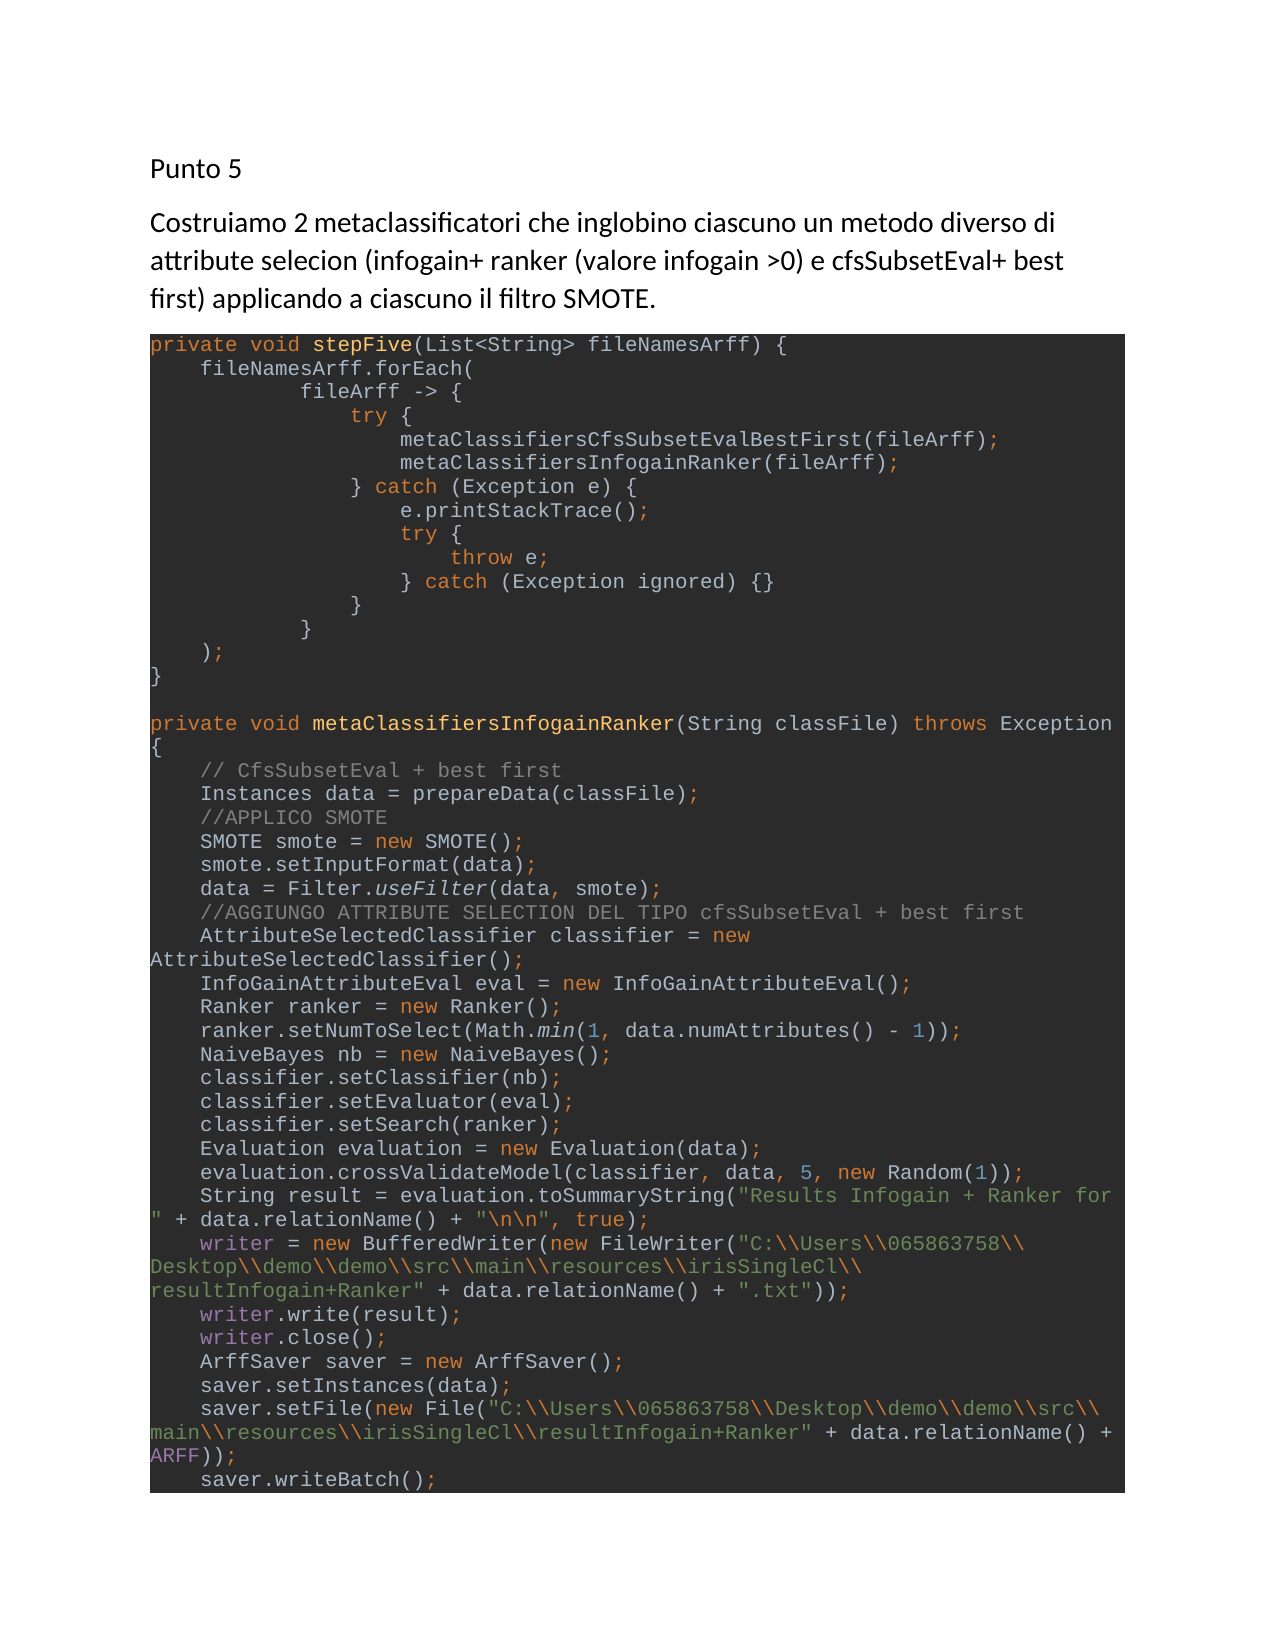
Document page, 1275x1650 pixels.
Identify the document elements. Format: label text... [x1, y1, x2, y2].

text Punto 5 [150, 150, 1125, 186]
text private void metaClassifiersInfogainRanker(String classFile) throws Exception { // CfsSubsetEval + best first Instances data = prepareData(classFile); //APPLICO SMOTE SMOTE smote = new SMOTE(); smote.setInputFormat(data); data = Filter.useFilter(data, smote); //AGGIUNGO ATTRIBUTE SELECTION DEL TIPO cfsSubsetEval + best first AttributeSelectedClassifier classifier = new AttributeSelectedClassifier(); InfoGainAttributeEval eval = new InfoGainAttributeEval(); Ranker ranker = new Ranker(); ranker.setNumToSelect(Math.min(1, data.numAttributes() - 1)); NaiveBayes nb = new NaiveBayes(); classifier.setClassifier(nb); classifier.setEvaluator(eval); classifier.setSearch(ranker); Evaluation evaluation = new Evaluation(data); evaluation.crossValidateModel(classifier, data, 5, new Random(1)); String result = evaluation.toSummaryString("Results Infogain + Ranker for " + data.relationName() + "\n\n", true); writer = new BufferedWriter(new FileWriter("C:\\Users\\065863758\\Desktop\\demo\\demo\\src\\main\\resources\\irisSingleCl\\resultInfogain+Ranker" + data.relationName() + ".txt")); writer.write(result); writer.close(); ArffSaver saver = new ArffSaver(); saver.setInstances(data); saver.setFile(new File("C:\\Users\\065863758\\Desktop\\demo\\demo\\src\\main\\resources\\irisSingleCl\\resultInfogain+Ranker" + data.relationName() + ARFF)); saver.writeBatch(); [150, 712, 1125, 1493]
text Costruiamo 2 metaclassificatori che inglobino ciascuno un metodo diverso di attribute selecion (infogain+ ranker (valore infogain >0) e cfsSubsetEval+ best first) applicando a ciascuno il filtro SMOTE. [150, 204, 1125, 315]
text private void stepFive(List<String> fileNamesArff) { fileNamesArff.forEach( fileArff -> { try { metaClassifiersCfsSubsetEvalBestFirst(fileArff); metaClassifiersInfogainRanker(fileArff); } catch (Exception e) { e.printStackTrace(); try { throw e; } catch (Exception ignored) {} } } ); } [150, 334, 1125, 689]
